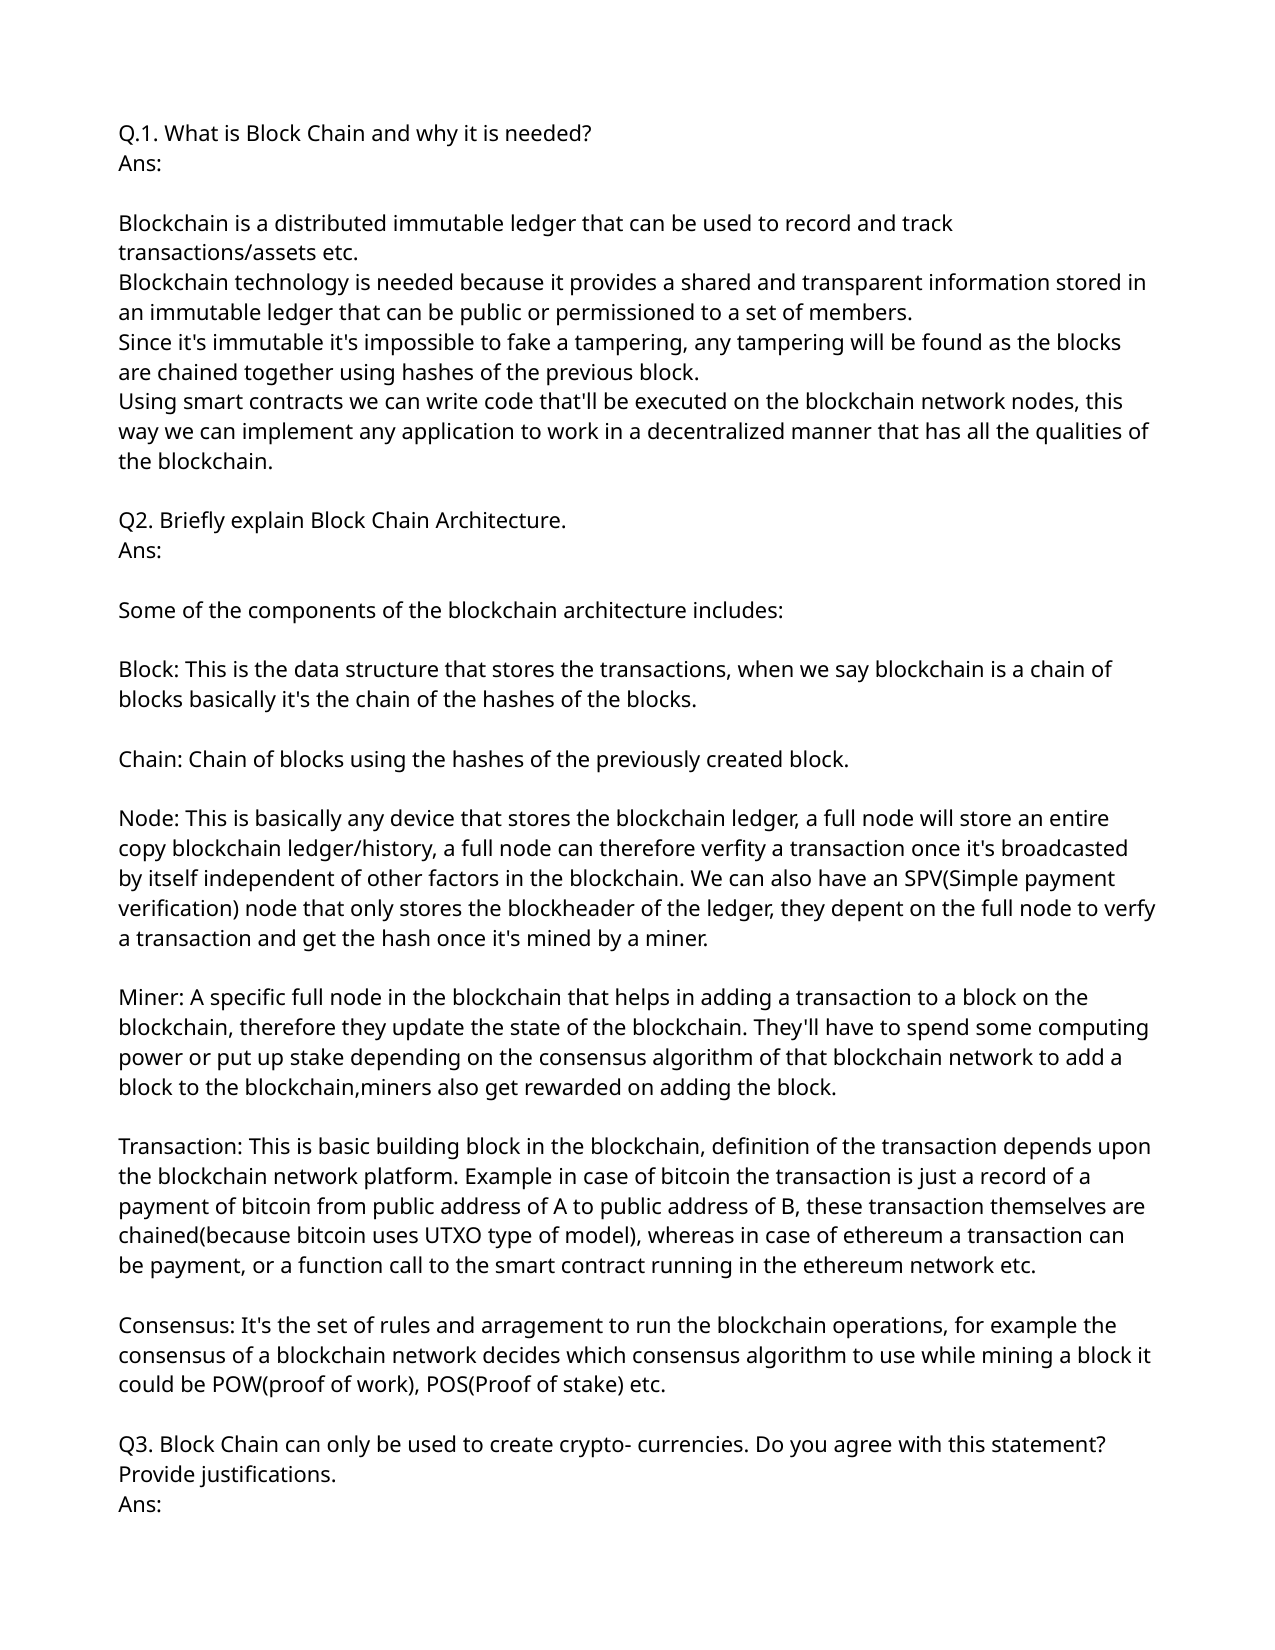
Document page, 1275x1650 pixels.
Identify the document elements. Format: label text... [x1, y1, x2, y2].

text Ans: [118, 148, 1157, 178]
text Blockchain is a distributed immutable ledger that can be used to record and track transactions/assets etc. [118, 207, 1157, 267]
text Consensus: It's the set of rules and arragement to run the blockchain operations, for example the consensus of a blockchain network decides which consensus algorithm to use while mining a block it could be POW(proof of work), POS(Proof of stake) etc. [118, 1310, 1157, 1399]
text Block: This is the data structure that stores the transactions, when we say blockchain is a chain of blocks basically it's the chain of the hashes of the blocks. [118, 654, 1157, 714]
text Q3. Block Chain can only be used to create crypto- currencies. Do you agree with this statement? Provide justifications. [118, 1429, 1157, 1488]
text Since it's immutable it's impossible to fake a tampering, any tampering will be found as the blocks are chained together using hashes of the previous block. [118, 327, 1157, 386]
text Q.1. What is Block Chain and why it is needed? [118, 118, 1157, 148]
text Ans: [118, 535, 1157, 565]
text Ans: [118, 1488, 1157, 1518]
text Blockchain technology is needed because it provides a shared and transparent information stored in an immutable ledger that can be public or permissioned to a set of members. [118, 267, 1157, 327]
text Transaction: This is basic building block in the blockchain, definition of the transaction depends upon the blockchain network platform. Example in case of bitcoin the transaction is just a record of a payment of bitcoin from public address of A to public address of B, these transaction themselves are chained(because bitcoin uses UTXO type of model), whereas in case of ethereum a transaction can be payment, or a function call to the smart contract running in the ethereum network etc. [118, 1131, 1157, 1280]
text Node: This is basically any device that stores the blockchain ledger, a full node will store an entire copy blockchain ledger/history, a full node can therefore verfity a transaction once it's broadcasted by itself independent of other factors in the blockchain. We can also have an SPV(Simple payment verification) node that only stores the blockheader of the ledger, they depent on the full node to verfy a transaction and get the hash once it's mined by a miner. [118, 803, 1157, 952]
text Q2. Briefly explain Block Chain Architecture. [118, 505, 1157, 535]
text Miner: A specific full node in the blockchain that helps in adding a transaction to a block on the blockchain, therefore they update the state of the blockchain. They'll have to spend some computing power or put up stake depending on the consensus algorithm of that blockchain network to add a block to the blockchain,miners also get rewarded on adding the block. [118, 982, 1157, 1101]
text Using smart contracts we can write code that'll be executed on the blockchain network nodes, this way we can implement any application to work in a decentralized manner that has all the qualities of the blockchain. [118, 386, 1157, 476]
text Chain: Chain of blocks using the hashes of the previously created block. [118, 744, 1157, 773]
text Some of the components of the blockchain architecture includes: [118, 595, 1157, 624]
